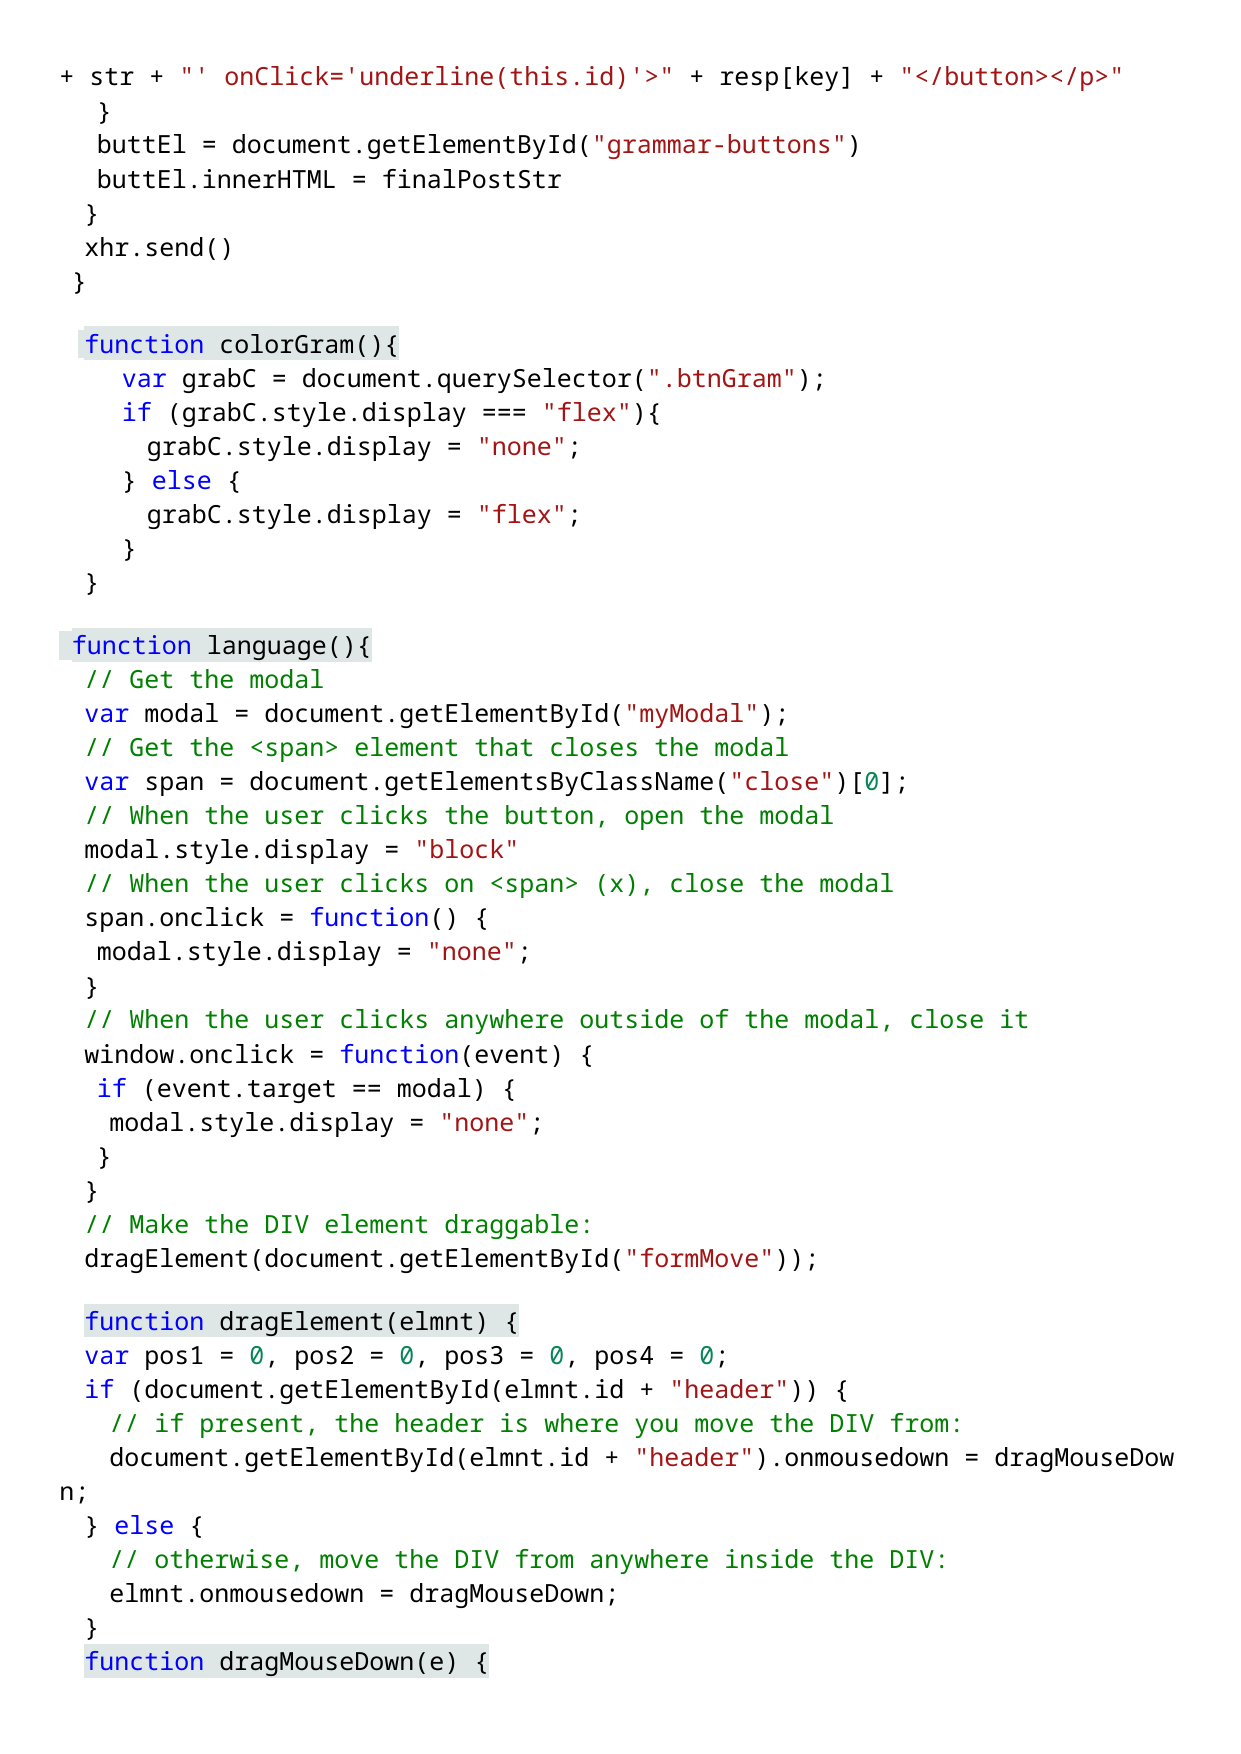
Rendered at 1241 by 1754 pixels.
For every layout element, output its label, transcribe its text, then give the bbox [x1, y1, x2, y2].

text xhr.send() [59, 229, 1181, 263]
text // if present, the header is where you move the DIV from: [59, 1406, 1181, 1440]
text } [59, 1610, 1181, 1644]
text span.onclick = function() { [59, 900, 1181, 934]
text // When the user clicks anywhere outside of the modal, close it [59, 1002, 1181, 1036]
text } [59, 263, 1181, 297]
text if (document.getElementById(elmnt.id + "header")) { [59, 1372, 1181, 1406]
text // When the user clicks the button, open the modal [59, 798, 1181, 832]
text modal.style.display = "none"; [59, 1104, 1181, 1138]
text var grabC = document.querySelector(".btnGram"); [59, 360, 1181, 394]
text // When the user clicks on <span> (x), close the modal [59, 866, 1181, 900]
text // Get the <span> element that closes the modal [59, 730, 1181, 764]
text window.onclick = function(event) { [59, 1036, 1181, 1070]
text buttEl = document.getElementById("grammar-buttons") [59, 127, 1181, 161]
text } [59, 93, 1181, 127]
text grabC.style.display = "none"; [59, 428, 1181, 462]
text // otherwise, move the DIV from anywhere inside the DIV: [59, 1542, 1181, 1576]
text var pos1 = 0, pos2 = 0, pos3 = 0, pos4 = 0; [59, 1337, 1181, 1372]
text } [59, 195, 1181, 229]
text if (event.target == modal) { [59, 1070, 1181, 1104]
text dragElement(document.getElementById("formMove")); [59, 1241, 1181, 1275]
text function dragMouseDown(e) { [59, 1644, 1181, 1678]
text document.getElementById(elmnt.id + "header").onmousedown = dragMouseDown; [59, 1440, 1181, 1508]
text } [59, 968, 1181, 1002]
text } else { [59, 462, 1181, 497]
text grabC.style.display = "flex"; [59, 497, 1181, 531]
text modal.style.display = "block" [59, 832, 1181, 866]
text } else { [59, 1508, 1181, 1542]
text } [59, 1138, 1181, 1172]
text var span = document.getElementsByClassName("close")[0]; [59, 764, 1181, 798]
text } [59, 1172, 1181, 1207]
text function language(){ [59, 627, 1181, 662]
text modal.style.display = "none"; [59, 934, 1181, 968]
text var modal = document.getElementById("myModal"); [59, 696, 1181, 730]
text // Get the modal [59, 662, 1181, 696]
text } [59, 565, 1181, 599]
text function dragElement(elmnt) { [59, 1303, 1181, 1337]
text buttEl.innerHTML = finalPostStr [59, 161, 1181, 195]
text } [59, 531, 1181, 565]
text // Make the DIV element draggable: [59, 1207, 1181, 1241]
text elmnt.onmousedown = dragMouseDown; [59, 1576, 1181, 1610]
text + str + "' onClick='underline(this.id)'>" + resp[key] + "</button></p>" [59, 59, 1181, 93]
text if (grabC.style.display === "flex"){ [59, 394, 1181, 428]
text function colorGram(){ [59, 326, 1181, 360]
